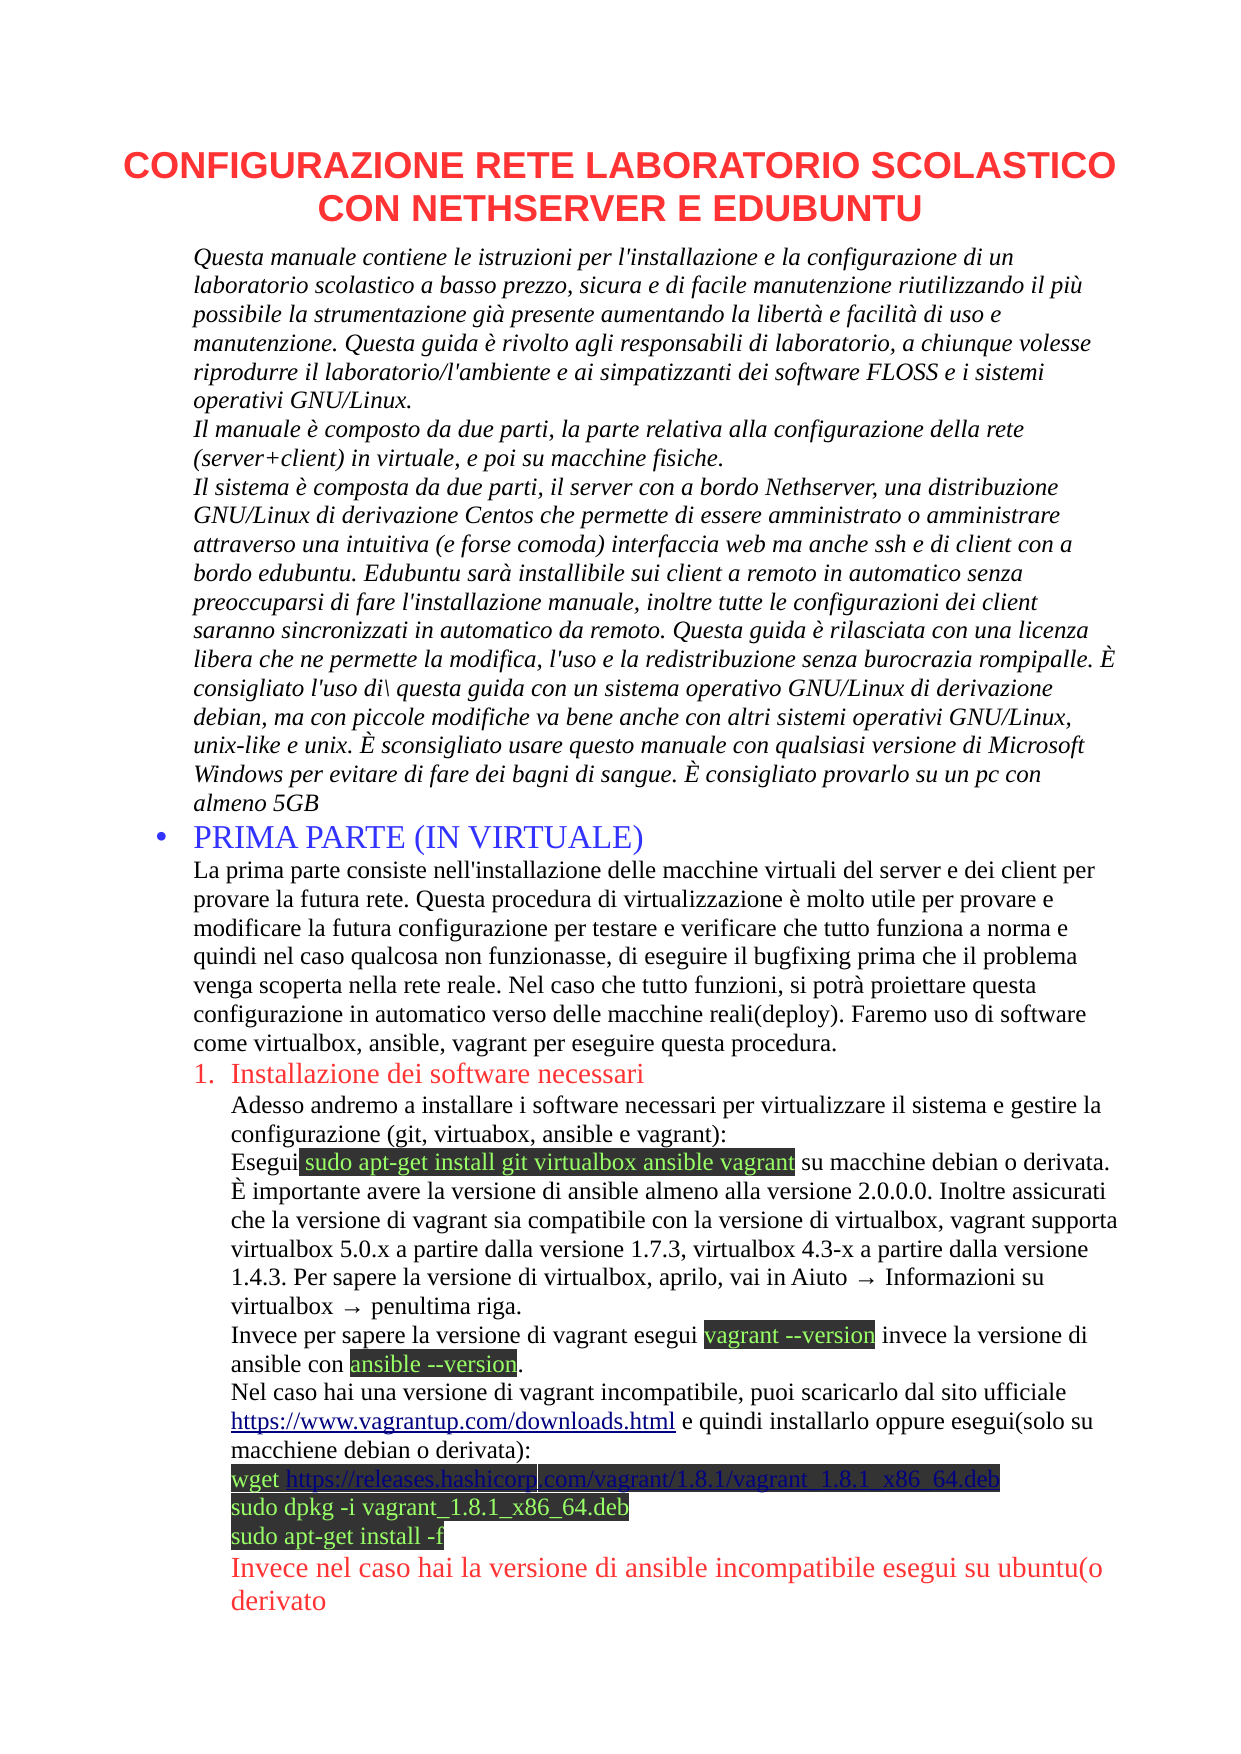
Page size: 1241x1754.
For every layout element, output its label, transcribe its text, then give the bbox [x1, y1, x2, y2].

list Installazione dei software necessari [193, 1056, 1122, 1090]
list prima parte (in virtuale) [156, 817, 1122, 855]
list Adesso andremo a installare i software necessari per virtualizzare il sistema e gestire la configurazione (git, virtuabox, ansible e vagrant): [193, 1090, 1122, 1147]
list Esegui sudo apt-get install git virtualbox ansible vagrant su macchine debian o derivata. [193, 1147, 1122, 1176]
list Il sistema è composta da due parti, il server con a bordo Nethserver, una distribuzione GNU/Linux di derivazione Centos che permette di essere amministrato o amministrare attraverso una intuitiva (e forse comoda) interfaccia web ma anche ssh e di client con a bordo edubuntu. Edubuntu sarà installibile sui client a remoto in automatico senza preoccuparsi di fare l'installazione manuale, inoltre tutte le configurazioni dei client saranno sincronizzati in automatico da remoto. Questa guida è rilasciata con una licenza libera che ne permette la modifica, l'uso e la redistribuzione senza burocrazia rompipalle. È consigliato l'uso di\ questa guida con un sistema operativo GNU/Linux di derivazione debian, ma con piccole modifiche va bene anche con altri sistemi operativi GNU/Linux, unix-like e unix. È sconsigliato usare questo manuale con qualsiasi versione di Microsoft Windows per evitare di fare dei bagni di sangue. È consigliato provarlo su un pc con almeno 5GB [156, 472, 1122, 817]
list sudo dpkg -i vagrant_1.8.1_x86_64.deb [193, 1492, 1122, 1521]
subtitle Configurazione rete laboratorio scolastico con Nethserver e Edubuntu [118, 143, 1122, 229]
list La prima parte consiste nell'installazione delle macchine virtuali del server e dei client per provare la futura rete. Questa procedura di virtualizzazione è molto utile per provare e modificare la futura configurazione per testare e verificare che tutto funziona a norma e quindi nel caso qualcosa non funzionasse, di eseguire il bugfixing prima che il problema venga scoperta nella rete reale. Nel caso che tutto funzioni, si potrà proiettare questa configurazione in automatico verso delle macchine reali(deploy). Faremo uso di software come virtualbox, ansible, vagrant per eseguire questa procedura. [156, 855, 1122, 1056]
list Nel caso hai una versione di vagrant incompatibile, puoi scaricarlo dal sito ufficiale https://www.vagrantup.com/downloads.html e quindi installarlo oppure esegui(solo su macchiene debian o derivata): [193, 1377, 1122, 1464]
list Invece nel caso hai la versione di ansible incompatibile esegui su ubuntu(o derivato [193, 1550, 1122, 1617]
list È importante avere la versione di ansible almeno alla versione 2.0.0.0. Inoltre assicurati che la versione di vagrant sia compatibile con la versione di virtualbox, vagrant supporta virtualbox 5.0.x a partire dalla versione 1.7.3, virtualbox 4.3-x a partire dalla versione 1.4.3. Per sapere la versione di virtualbox, aprilo, vai in Aiuto → Informazioni su virtualbox → penultima riga. [193, 1176, 1122, 1320]
list wget https://releases.hashicorp.com/vagrant/1.8.1/vagrant_1.8.1_x86_64.deb [1000, 1464, 1122, 1492]
list Invece per sapere la versione di vagrant esegui vagrant --version invece la versione di ansible con ansible --version. [193, 1320, 1122, 1377]
list sudo apt-get install -f [444, 1521, 1122, 1550]
list Questa manuale contiene le istruzioni per l'installazione e la configurazione di un laboratorio scolastico a basso prezzo, sicura e di facile manutenzione riutilizzando il più possibile la strumentazione già presente aumentando la libertà e facilità di uso e manutenzione. Questa guida è rivolto agli responsabili di laboratorio, a chiunque volesse riprodurre il laboratorio/l'ambiente e ai simpatizzanti dei software FLOSS e i sistemi operativi GNU/Linux. [156, 242, 1122, 414]
list sudo apt-get install -f [193, 1521, 231, 1550]
list Il manuale è composto da due parti, la parte relativa alla configurazione della rete (server+client) in virtuale, e poi su macchine fisiche. [156, 414, 1122, 472]
